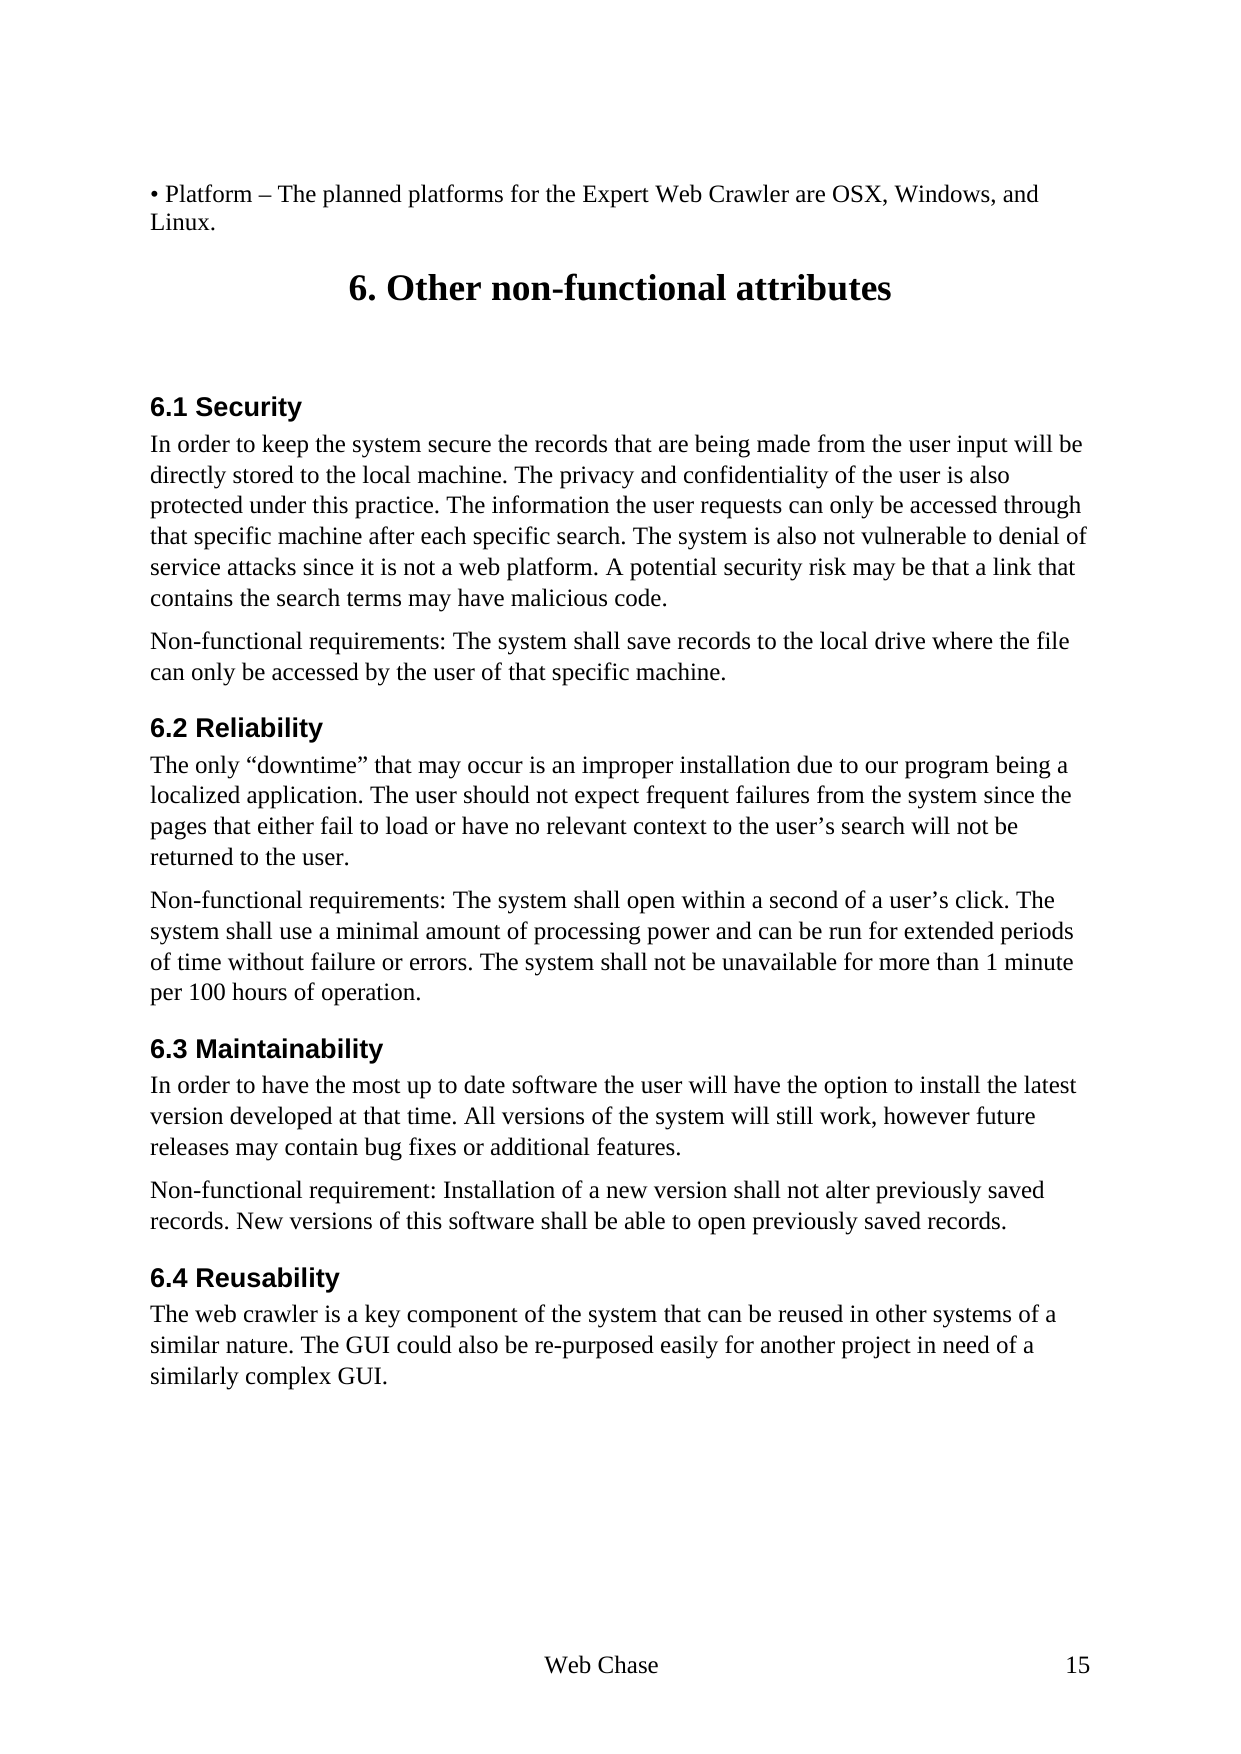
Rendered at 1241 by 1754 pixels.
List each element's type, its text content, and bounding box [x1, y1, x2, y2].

subtitle 6.4 Reusability [150, 1262, 1090, 1293]
text The web crawler is a key component of the system that can be reused in other systems of a similar nature. The GUI could also be re-purposed easily for another project in need of a similarly complex GUI. [150, 1299, 1090, 1389]
subtitle 6. Other non-functional attributes [150, 265, 1090, 308]
subtitle 6.2 Reliability [150, 712, 1090, 743]
text Non-functional requirements: The system shall open within a second of a user’s click. The system shall use a minimal amount of processing power and can be run for extended periods of time without failure or errors. The system shall not be unavailable for more than 1 minute per 100 hours of operation. [150, 885, 1090, 1006]
text In order to keep the system secure the records that are being made from the user input will be directly stored to the local machine. The privacy and confidentiality of the user is also protected under this practice. The information the user requests can only be accessed through that specific machine after each specific search. The system is also not vulnerable to denial of service attacks since it is not a web platform. A potential security risk may be that a link that contains the search terms may have malicious code. [150, 429, 1090, 611]
text The only “downtime” that may occur is an improper installation due to our program being a localized application. The user should not expect frequent failures from the system since the pages that either fail to load or have no relevant context to the user’s search will not be returned to the user. [150, 750, 1090, 871]
text Non-functional requirement: Installation of a new version shall not alter previously saved records. New versions of this software shall be able to open previously saved records. [150, 1175, 1090, 1235]
subtitle 6.1 Security [150, 391, 1090, 423]
text • Platform – The planned platforms for the Expert Web Crawler are OSX, Windows, and Linux. [150, 179, 1090, 236]
text Non-functional requirements: The system shall save records to the local drive where the file can only be accessed by the user of that specific machine. [150, 626, 1090, 685]
text In order to have the most up to date software the user will have the option to install the latest version developed at that time. All versions of the system will still work, however future releases may contain bug fixes or additional features. [150, 1071, 1090, 1161]
subtitle 6.3 Maintainability [150, 1033, 1090, 1064]
